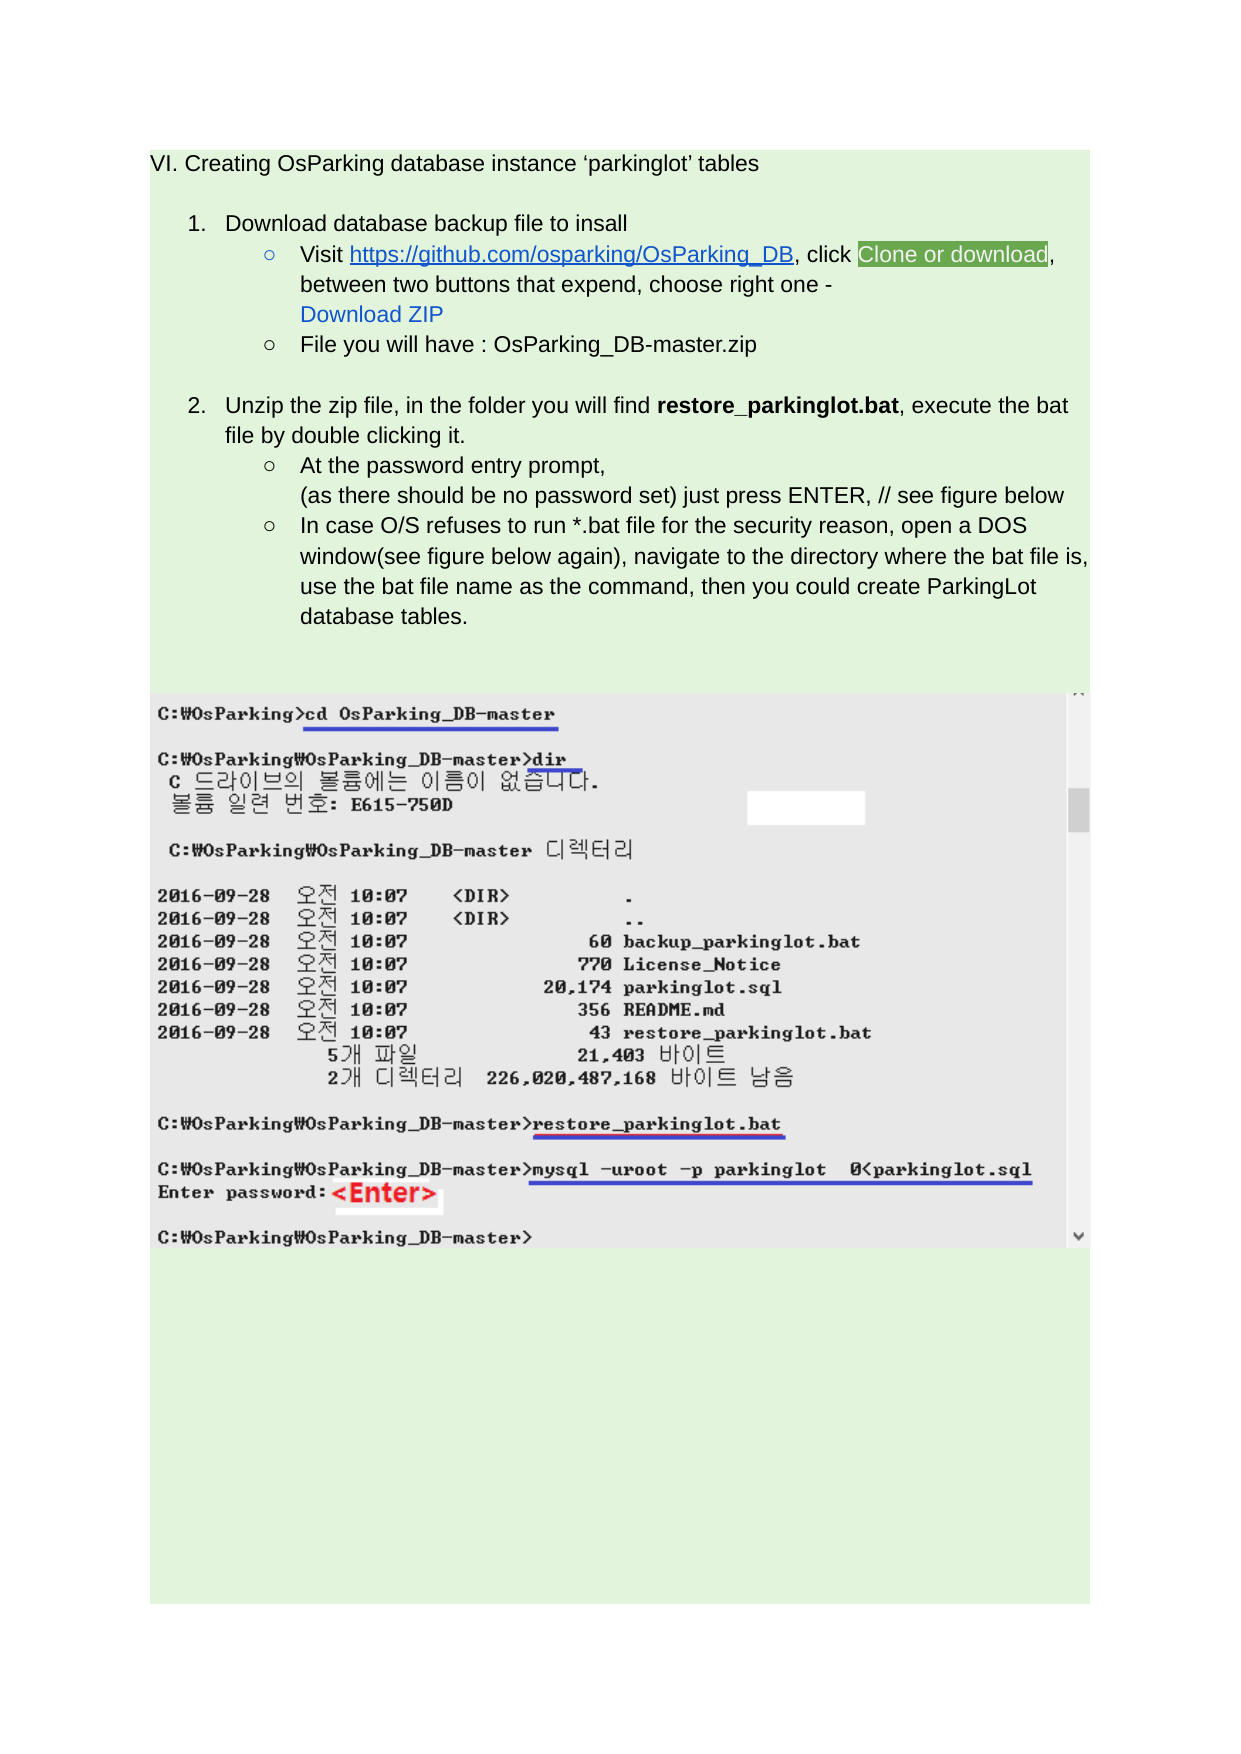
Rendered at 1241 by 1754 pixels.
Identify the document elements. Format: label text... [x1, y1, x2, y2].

list At the password entry prompt, (as there should be no password set) just press ENTER, // see figure below [262, 452, 1090, 509]
picture [150, 693, 1091, 1248]
list In case O/S refuses to run *.bat file for the security reason, open a DOS window(see figure below again), navigate to the directory where the bat file is, use the bat file name as the command, then you could create ParkingLot database tables. [262, 512, 1090, 629]
list File you will have : OsParking_DB-master.zip [262, 331, 1090, 388]
list Download database backup file to insall [187, 210, 1090, 237]
list Visit https://github.com/osparking/OsParking_DB, click Clone or download, between two buttons that expend, choose right one - Download ZIP [262, 241, 1090, 327]
text VI. Creating OsParking database instance ‘parkinglot’ tables [150, 150, 1090, 176]
list Unzip the zip file, in the folder you will find restore_parkinglot.bat, execute the bat file by double clicking it. [187, 392, 1090, 448]
